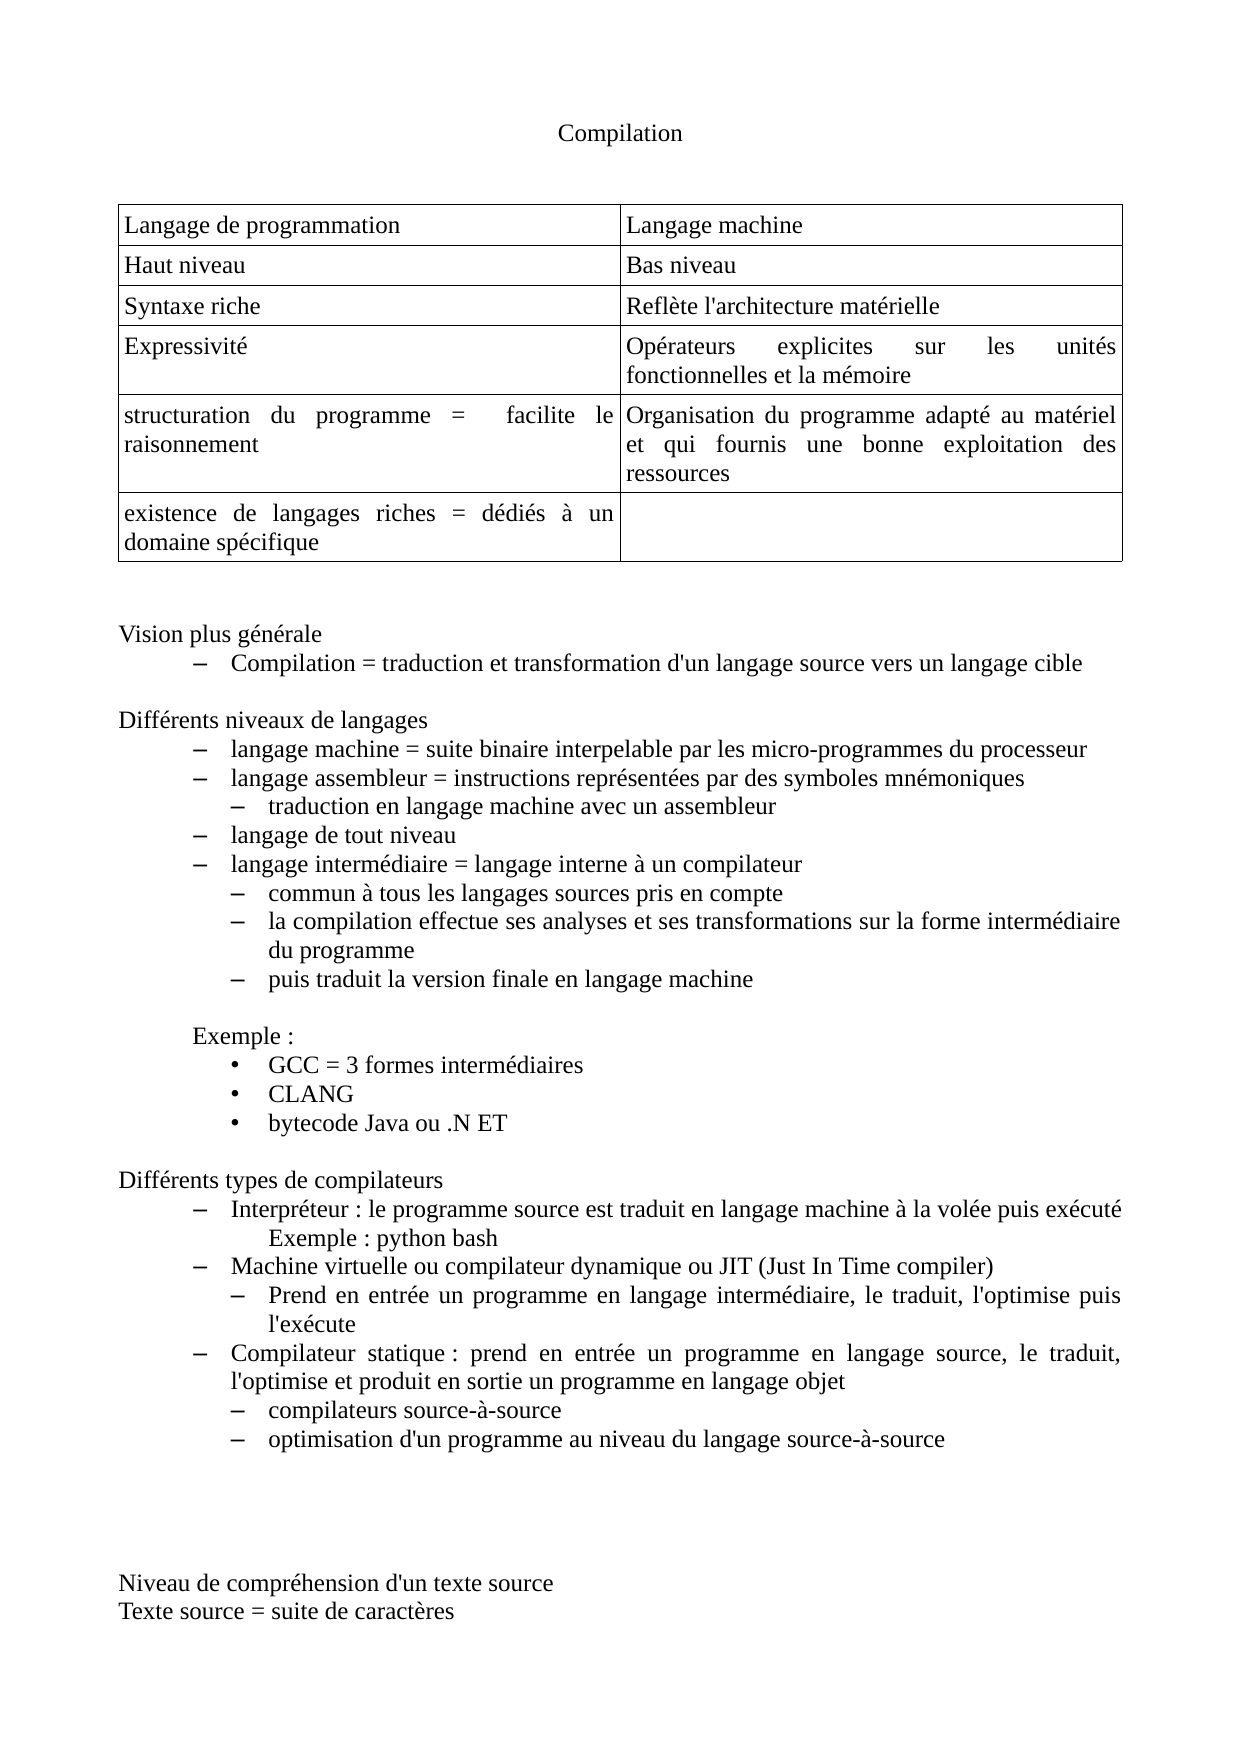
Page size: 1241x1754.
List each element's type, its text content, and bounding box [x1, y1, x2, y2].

list Prend en entrée un programme en langage intermédiaire, le traduit, l'optimise puis l'exécute [231, 1280, 1122, 1338]
text Niveau de compréhension d'un texte source [118, 1568, 1122, 1596]
list Machine virtuelle ou compilateur dynamique ou JIT (Just In Time compiler) [193, 1251, 1122, 1280]
list puis traduit la version finale en langage machine [231, 964, 1122, 993]
list langage de tout niveau [193, 820, 1122, 849]
list Compilation = traduction et transformation d'un langage source vers un langage cible [193, 648, 1122, 676]
list CLANG [231, 1079, 1122, 1108]
list GCC = 3 formes intermédiaires [231, 1050, 1122, 1079]
table_header Langage de programmation [119, 205, 620, 245]
text Vision plus générale [118, 619, 1122, 648]
list langage machine = suite binaire interpelable par les micro-programmes du processeur [193, 734, 1122, 763]
list traduction en langage machine avec un assembleur [231, 791, 1122, 820]
text Différents types de compilateurs [118, 1165, 1122, 1194]
text Exemple : [118, 1021, 1122, 1050]
text Texte source = suite de caractères [118, 1596, 1122, 1625]
table_cell Reflète l'architecture matérielle [621, 286, 1122, 325]
table_cell Expressivité [119, 326, 620, 394]
list Interpréteur : le programme source est traduit en langage machine à la volée puis exécuté [193, 1194, 1122, 1223]
list langage intermédiaire = langage interne à un compilateur [193, 849, 1122, 878]
table_cell existence de langages riches = dédiés à un domaine spécifique [119, 493, 620, 561]
table_cell Syntaxe riche [119, 286, 620, 325]
list Exemple : python bash [231, 1223, 1122, 1251]
list optimisation d'un programme au niveau du langage source-à-source [231, 1424, 1122, 1453]
table_cell [621, 493, 1122, 561]
text Compilation [118, 118, 1122, 147]
table_header Langage machine [621, 205, 1122, 245]
list Compilateur statique : prend en entrée un programme en langage source, le traduit, l'optimise et produit en sortie un programme en langage objet [193, 1338, 1122, 1395]
table_cell structuration du programme = facilite le raisonnement [119, 395, 620, 492]
list la compilation effectue ses analyses et ses transformations sur la forme intermédiaire du programme [231, 906, 1122, 964]
table_cell Haut niveau [119, 246, 620, 285]
list bytecode Java ou .N ET [231, 1108, 1122, 1136]
table_cell Organisation du programme adapté au matériel et qui fournis une bonne exploitation des ressources [621, 395, 1122, 492]
table_cell Bas niveau [621, 246, 1122, 285]
text Différents niveaux de langages [118, 705, 1122, 734]
list langage assembleur = instructions représentées par des symboles mnémoniques [193, 763, 1122, 791]
list commun à tous les langages sources pris en compte [231, 878, 1122, 906]
list compilateurs source-à-source [231, 1395, 1122, 1424]
table_cell Opérateurs explicites sur les unités fonctionnelles et la mémoire [621, 326, 1122, 394]
